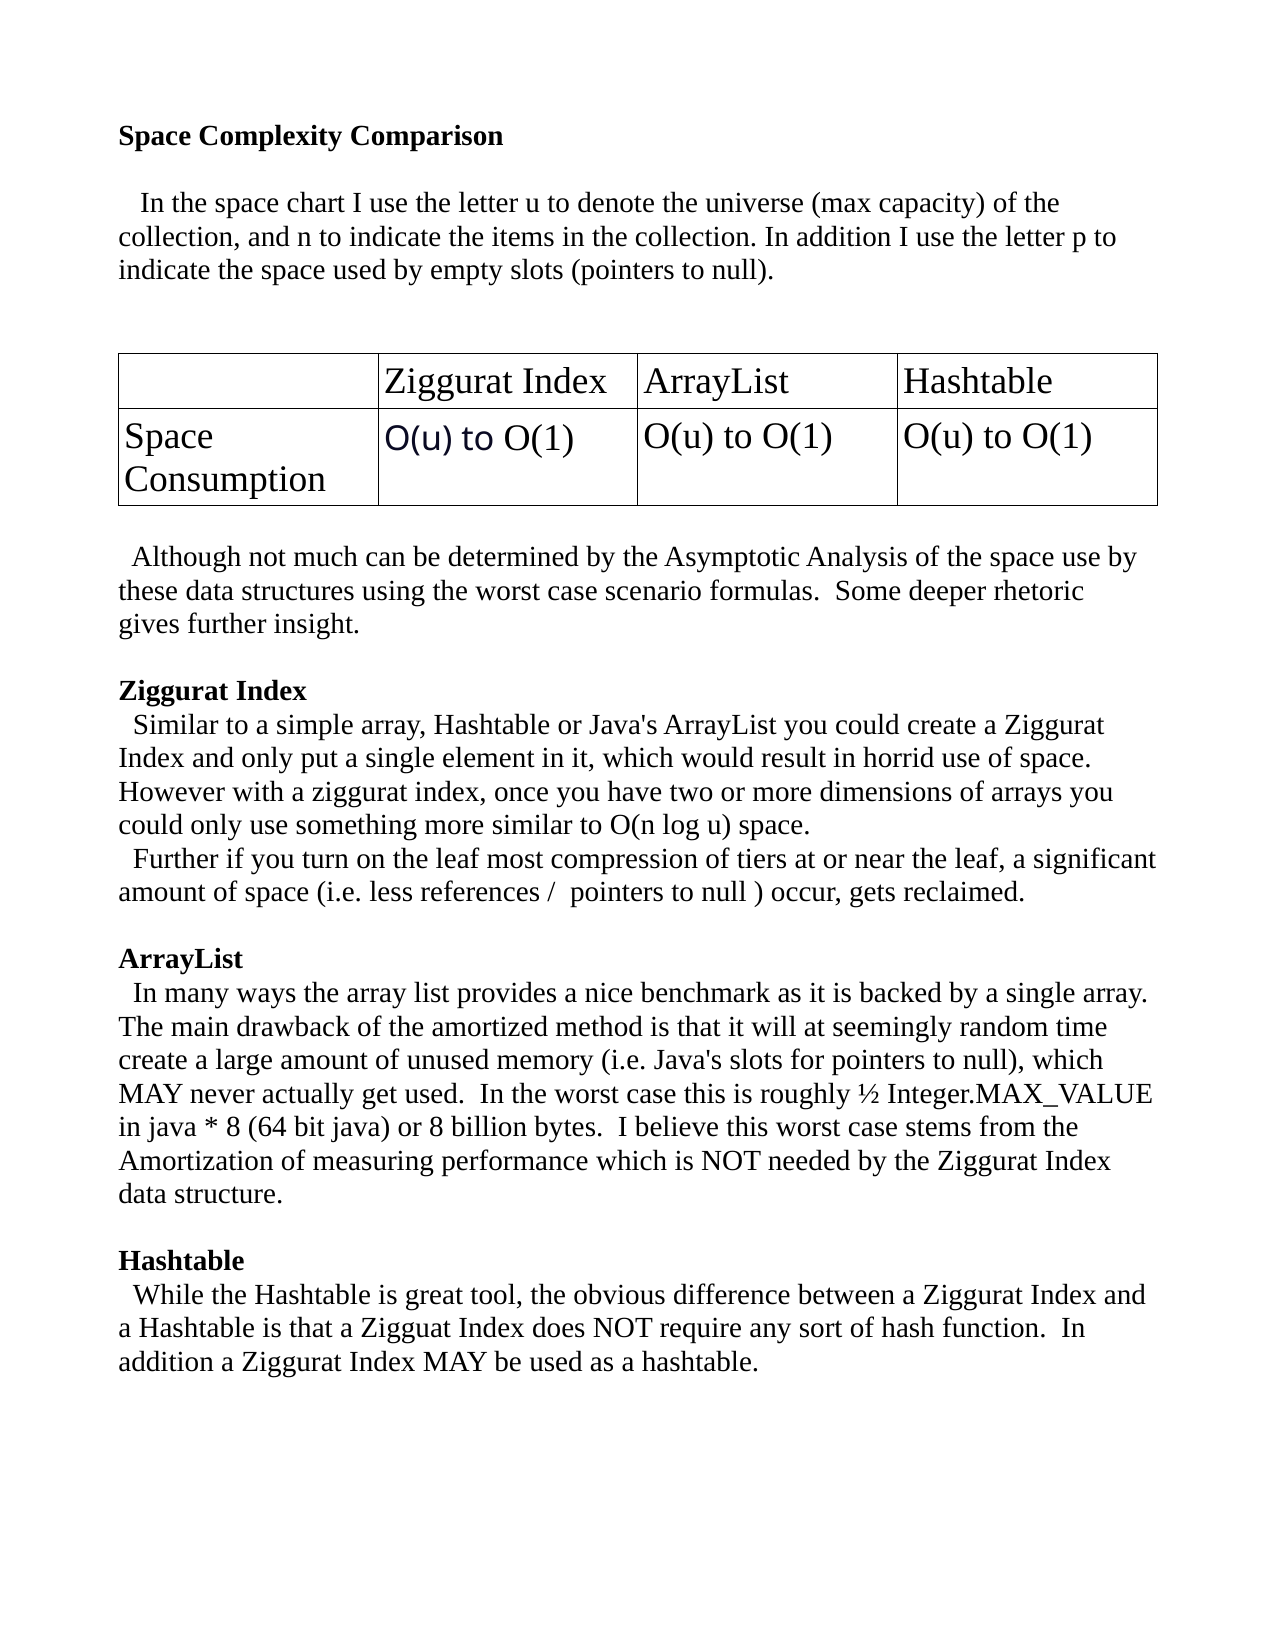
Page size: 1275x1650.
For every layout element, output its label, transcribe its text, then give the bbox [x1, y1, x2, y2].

text In many ways the array list provides a nice benchmark as it is backed by a single array. The main drawback of the amortized method is that it will at seemingly random time create a large amount of unused memory (i.e. Java's slots for pointers to null), which MAY never actually get used. In the worst case this is roughly ½ Integer.MAX_VALUE in java * 8 (64 bit java) or 8 billion bytes. I believe this worst case stems from the Amortization of measuring performance which is NOT needed by the Ziggurat Index data structure. [118, 975, 1157, 1210]
table_header Hashtable [898, 354, 1157, 408]
subtitle Space Complexity Comparison [118, 118, 1157, 152]
table_cell O(u) to O(1) [379, 409, 637, 505]
text In the space chart I use the letter u to denote the universe (max capacity) of the collection, and n to indicate the items in the collection. In addition I use the letter p to indicate the space used by empty slots (pointers to null). [118, 185, 1157, 286]
table_header Ziggurat Index [379, 354, 637, 408]
table_header [119, 354, 378, 408]
text Similar to a simple array, Hashtable or Java's ArrayList you could create a Ziggurat Index and only put a single element in it, which would result in horrid use of space. However with a ziggurat index, once you have two or more dimensions of arrays you could only use something more similar to O(n log u) space. [118, 707, 1157, 841]
text Although not much can be determined by the Asymptotic Analysis of the space use by these data structures using the worst case scenario formulas. Some deeper rhetoric gives further insight. [118, 539, 1157, 640]
table_cell O(u) to O(1) [898, 409, 1157, 505]
subtitle Hashtable [118, 1243, 1157, 1277]
text Further if you turn on the leaf most compression of tiers at or near the leaf, a significant amount of space (i.e. less references / pointers to null ) occur, gets reclaimed. [118, 841, 1157, 908]
table_cell Space Consumption [119, 409, 378, 505]
text While the Hashtable is great tool, the obvious difference between a Ziggurat Index and a Hashtable is that a Zigguat Index does NOT require any sort of hash function. In addition a Ziggurat Index MAY be used as a hashtable. [118, 1277, 1157, 1378]
table_header ArrayList [638, 354, 897, 408]
table_cell O(u) to O(1) [638, 409, 897, 505]
subtitle ArrayList [118, 942, 1157, 975]
subtitle Ziggurat Index [118, 673, 1157, 707]
